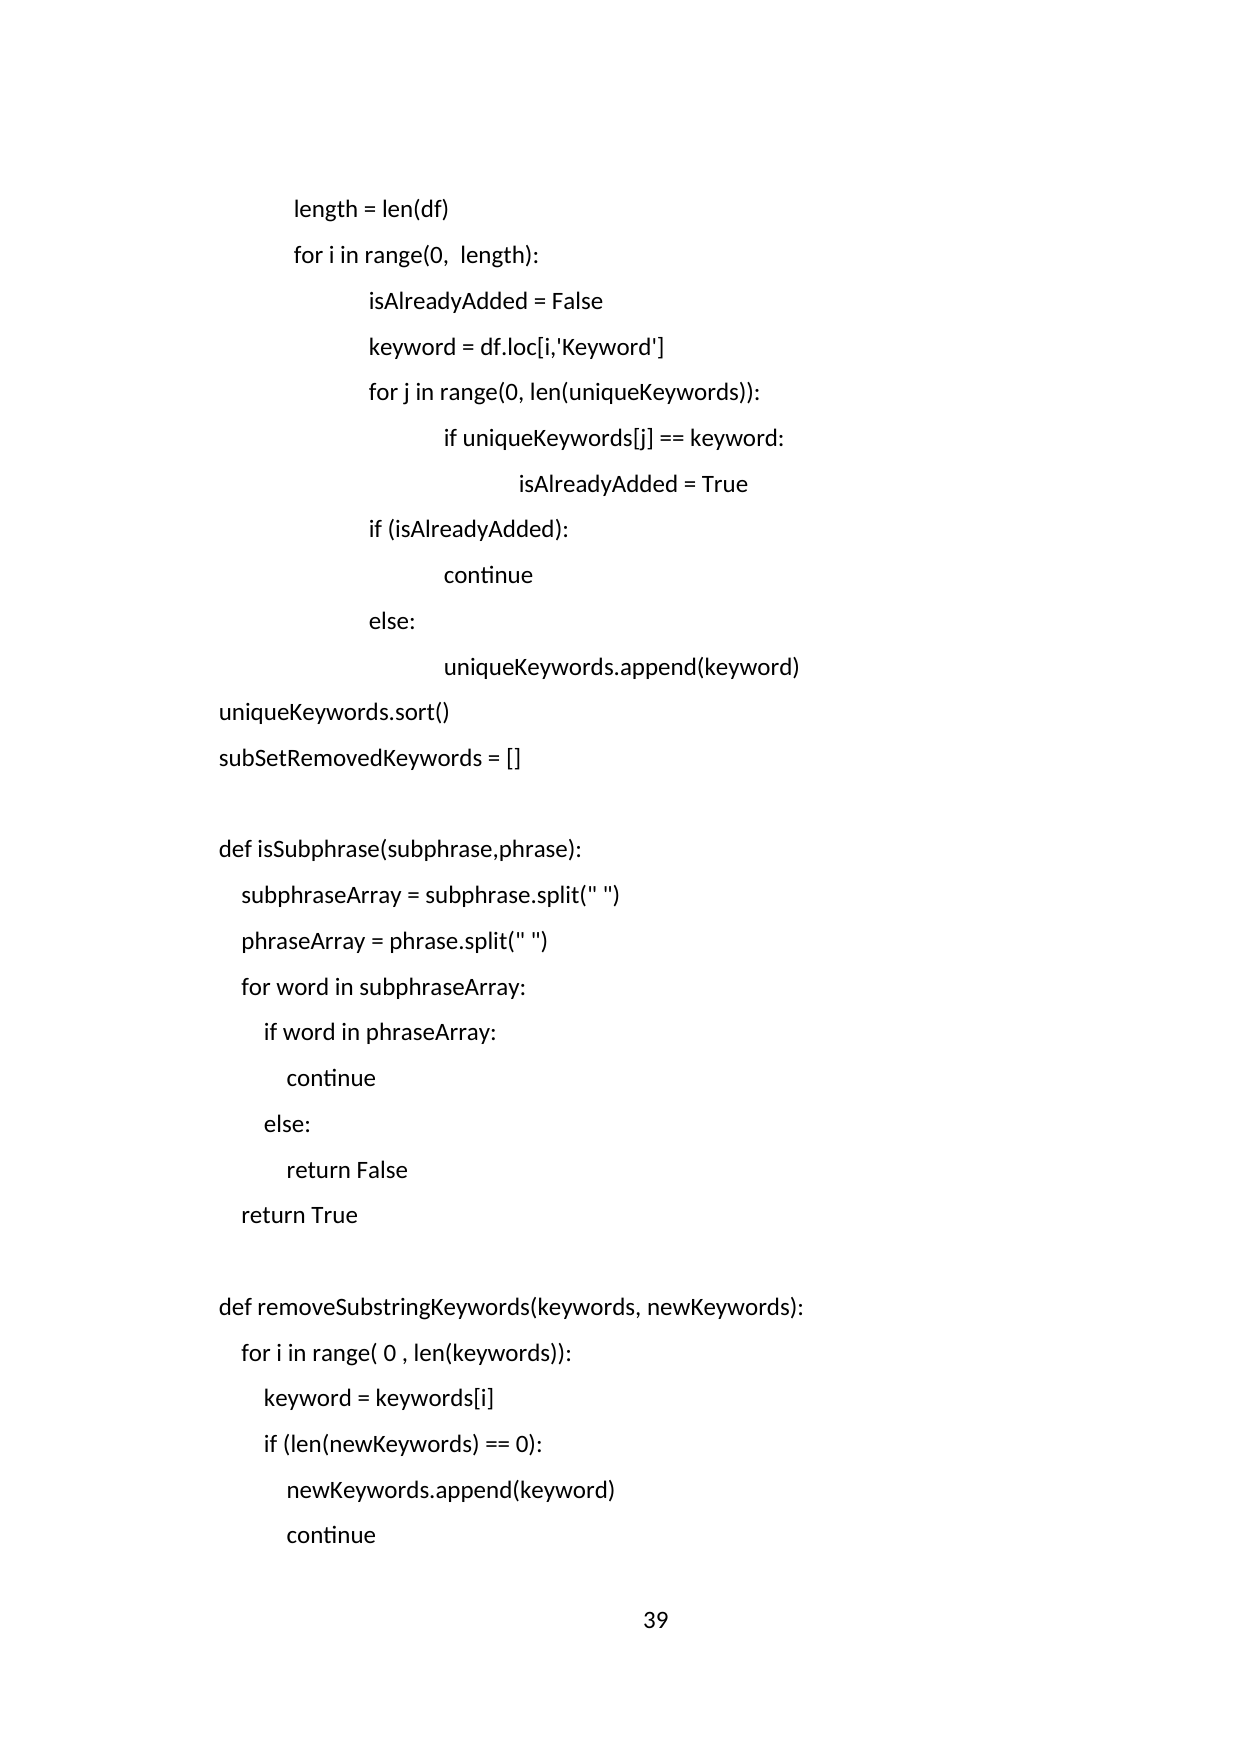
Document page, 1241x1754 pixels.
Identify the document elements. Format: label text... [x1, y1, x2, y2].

text isAlreadyAdded = False [218, 285, 1092, 315]
text if word in phraseArray: [218, 1017, 1092, 1047]
text if (isAlreadyAdded): [218, 513, 1092, 544]
text phraseArray = phrase.split(" ") [218, 925, 1092, 956]
text for j in range(0, len(uniqueKeywords)): [218, 376, 1092, 407]
text newKeywords.append(keyword) [218, 1474, 1092, 1504]
text if (len(newKeywords) == 0): [218, 1428, 1092, 1459]
text if uniqueKeywords[j] == keyword: [218, 422, 1092, 453]
text keyword = keywords[i] [218, 1382, 1092, 1413]
text else: [218, 605, 1092, 636]
text uniqueKeywords.sort() [218, 696, 1092, 727]
text else: [218, 1108, 1092, 1138]
text continue [218, 1519, 1092, 1550]
text def isSubphrase(subphrase,phrase): [218, 834, 1092, 864]
text isAlreadyAdded = True [218, 468, 1092, 498]
text for word in subphraseArray: [218, 971, 1092, 1001]
text length = len(df) [218, 193, 1092, 224]
text for i in range(0, length): [218, 239, 1092, 270]
text continue [218, 1062, 1092, 1093]
text return False [218, 1154, 1092, 1184]
text return True [218, 1199, 1092, 1230]
text def removeSubstringKeywords(keywords, newKeywords): [218, 1291, 1092, 1321]
text keyword = df.loc[i,'Keyword'] [218, 331, 1092, 361]
text subphraseArray = subphrase.split(" ") [218, 879, 1092, 910]
text subSetRemovedKeywords = [] [218, 742, 1092, 773]
text for i in range( 0 , len(keywords)): [218, 1337, 1092, 1367]
text continue [218, 559, 1092, 590]
text uniqueKeywords.append(keyword) [218, 651, 1092, 681]
